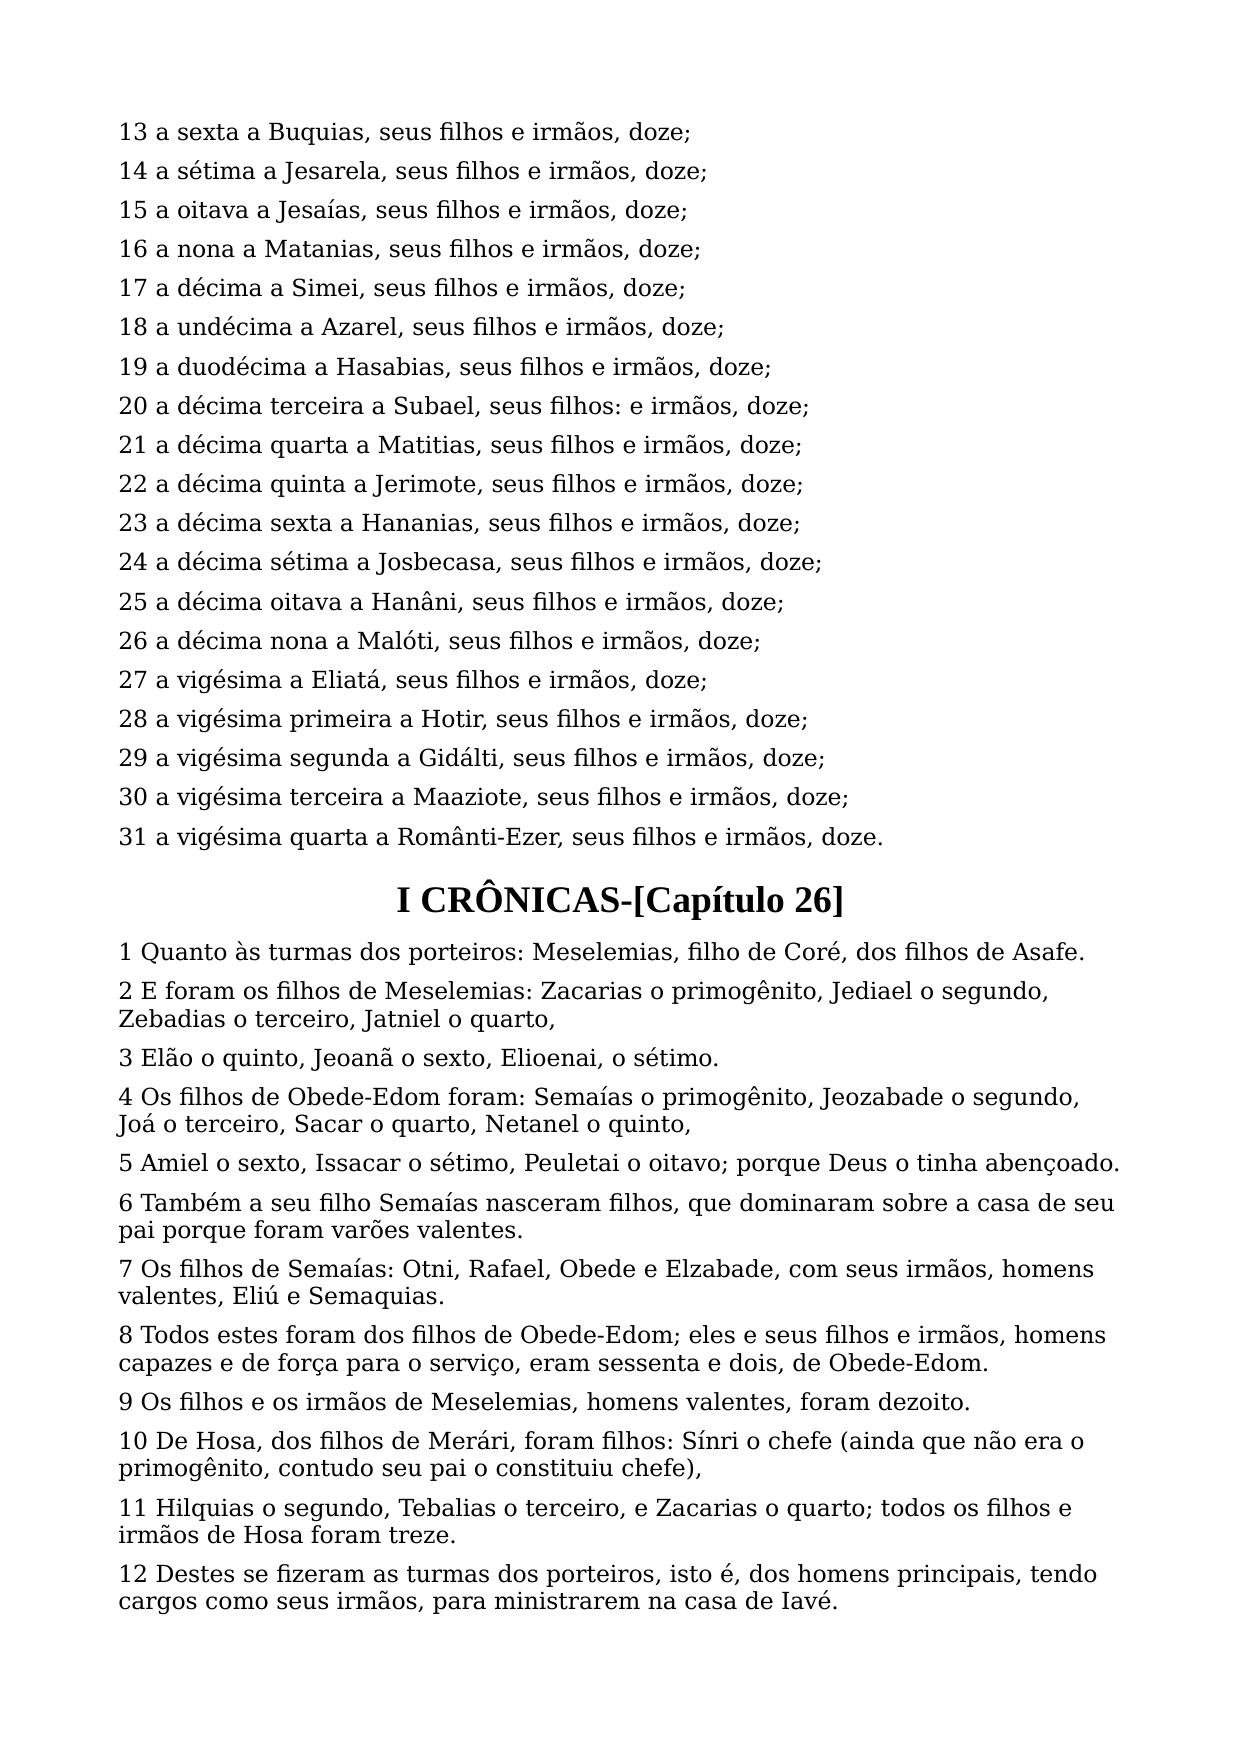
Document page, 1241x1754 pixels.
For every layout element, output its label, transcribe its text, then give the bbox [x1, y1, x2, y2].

text 27 a vigésima a Eliatá, seus filhos e irmãos, doze; [118, 666, 1122, 694]
text 20 a décima terceira a Subael, seus filhos: e irmãos, doze; [118, 392, 1122, 419]
text 4 Os filhos de Obede-Edom foram: Semaías o primogênito, Jeozabade o segundo, Joá o terceiro, Sacar o quarto, Netanel o quinto, [118, 1083, 1122, 1138]
text 23 a décima sexta a Hananias, seus filhos e irmãos, doze; [118, 510, 1122, 537]
text 25 a décima oitava a Hanâni, seus filhos e irmãos, doze; [118, 588, 1122, 615]
text 12 Destes se fizeram as turmas dos porteiros, isto é, dos homens principais, tendo cargos como seus irmãos, para ministrarem na casa de Iavé. [118, 1561, 1122, 1615]
text 29 a vigésima segunda a Gidálti, seus filhos e irmãos, doze; [118, 745, 1122, 772]
text 17 a décima a Simei, seus filhos e irmãos, doze; [118, 275, 1122, 302]
text 5 Amiel o sexto, Issacar o sétimo, Peuletai o oitavo; porque Deus o tinha abençoado. [118, 1150, 1122, 1177]
text 19 a duodécima a Hasabias, seus filhos e irmãos, doze; [118, 353, 1122, 380]
text 16 a nona a Matanias, seus filhos e irmãos, doze; [118, 236, 1122, 263]
text 11 Hilquias o segundo, Tebalias o terceiro, e Zacarias o quarto; todos os filhos e irmãos de Hosa foram treze. [118, 1494, 1122, 1549]
text 8 Todos estes foram dos filhos de Obede-Edom; eles e seus filhos e irmãos, homens capazes e de força para o serviço, eram sessenta e dois, de Obede-Edom. [118, 1322, 1122, 1377]
text 2 E foram os filhos de Meselemias: Zacarias o primogênito, Jediael o segundo, Zebadias o terceiro, Jatniel o quarto, [118, 978, 1122, 1032]
text 22 a décima quinta a Jerimote, seus filhos e irmãos, doze; [118, 471, 1122, 498]
text 14 a sétima a Jesarela, seus filhos e irmãos, doze; [118, 157, 1122, 184]
text 28 a vigésima primeira a Hotir, seus filhos e irmãos, doze; [118, 706, 1122, 733]
text 15 a oitava a Jesaías, seus filhos e irmãos, doze; [118, 196, 1122, 224]
text 3 Elão o quinto, Jeoanã o sexto, Elioenai, o sétimo. [118, 1044, 1122, 1072]
text 10 De Hosa, dos filhos de Merári, foram filhos: Sínri o chefe (ainda que não era o primogênito, contudo seu pai o constituiu chefe), [118, 1428, 1122, 1482]
text 9 Os filhos e os irmãos de Meselemias, homens valentes, foram dezoito. [118, 1388, 1122, 1416]
text 24 a décima sétima a Josbecasa, seus filhos e irmãos, doze; [118, 549, 1122, 576]
text 1 Quanto às turmas dos porteiros: Meselemias, filho de Coré, dos filhos de Asafe. [118, 939, 1122, 966]
text 6 Também a seu filho Semaías nasceram filhos, que dominaram sobre a casa de seu pai porque foram varões valentes. [118, 1189, 1122, 1244]
text 13 a sexta a Buquias, seus filhos e irmãos, doze; [118, 118, 1122, 145]
subtitle I CRÔNICAS-[Capítulo 26] [118, 877, 1122, 920]
text 18 a undécima a Azarel, seus filhos e irmãos, doze; [118, 314, 1122, 341]
text 30 a vigésima terceira a Maaziote, seus filhos e irmãos, doze; [118, 784, 1122, 811]
text 31 a vigésima quarta a Românti-Ezer, seus filhos e irmãos, doze. [118, 823, 1122, 850]
text 21 a décima quarta a Matitias, seus filhos e irmãos, doze; [118, 431, 1122, 459]
text 26 a décima nona a Malóti, seus filhos e irmãos, doze; [118, 627, 1122, 654]
text 7 Os filhos de Semaías: Otni, Rafael, Obede e Elzabade, com seus irmãos, homens valentes, Eliú e Semaquias. [118, 1256, 1122, 1310]
